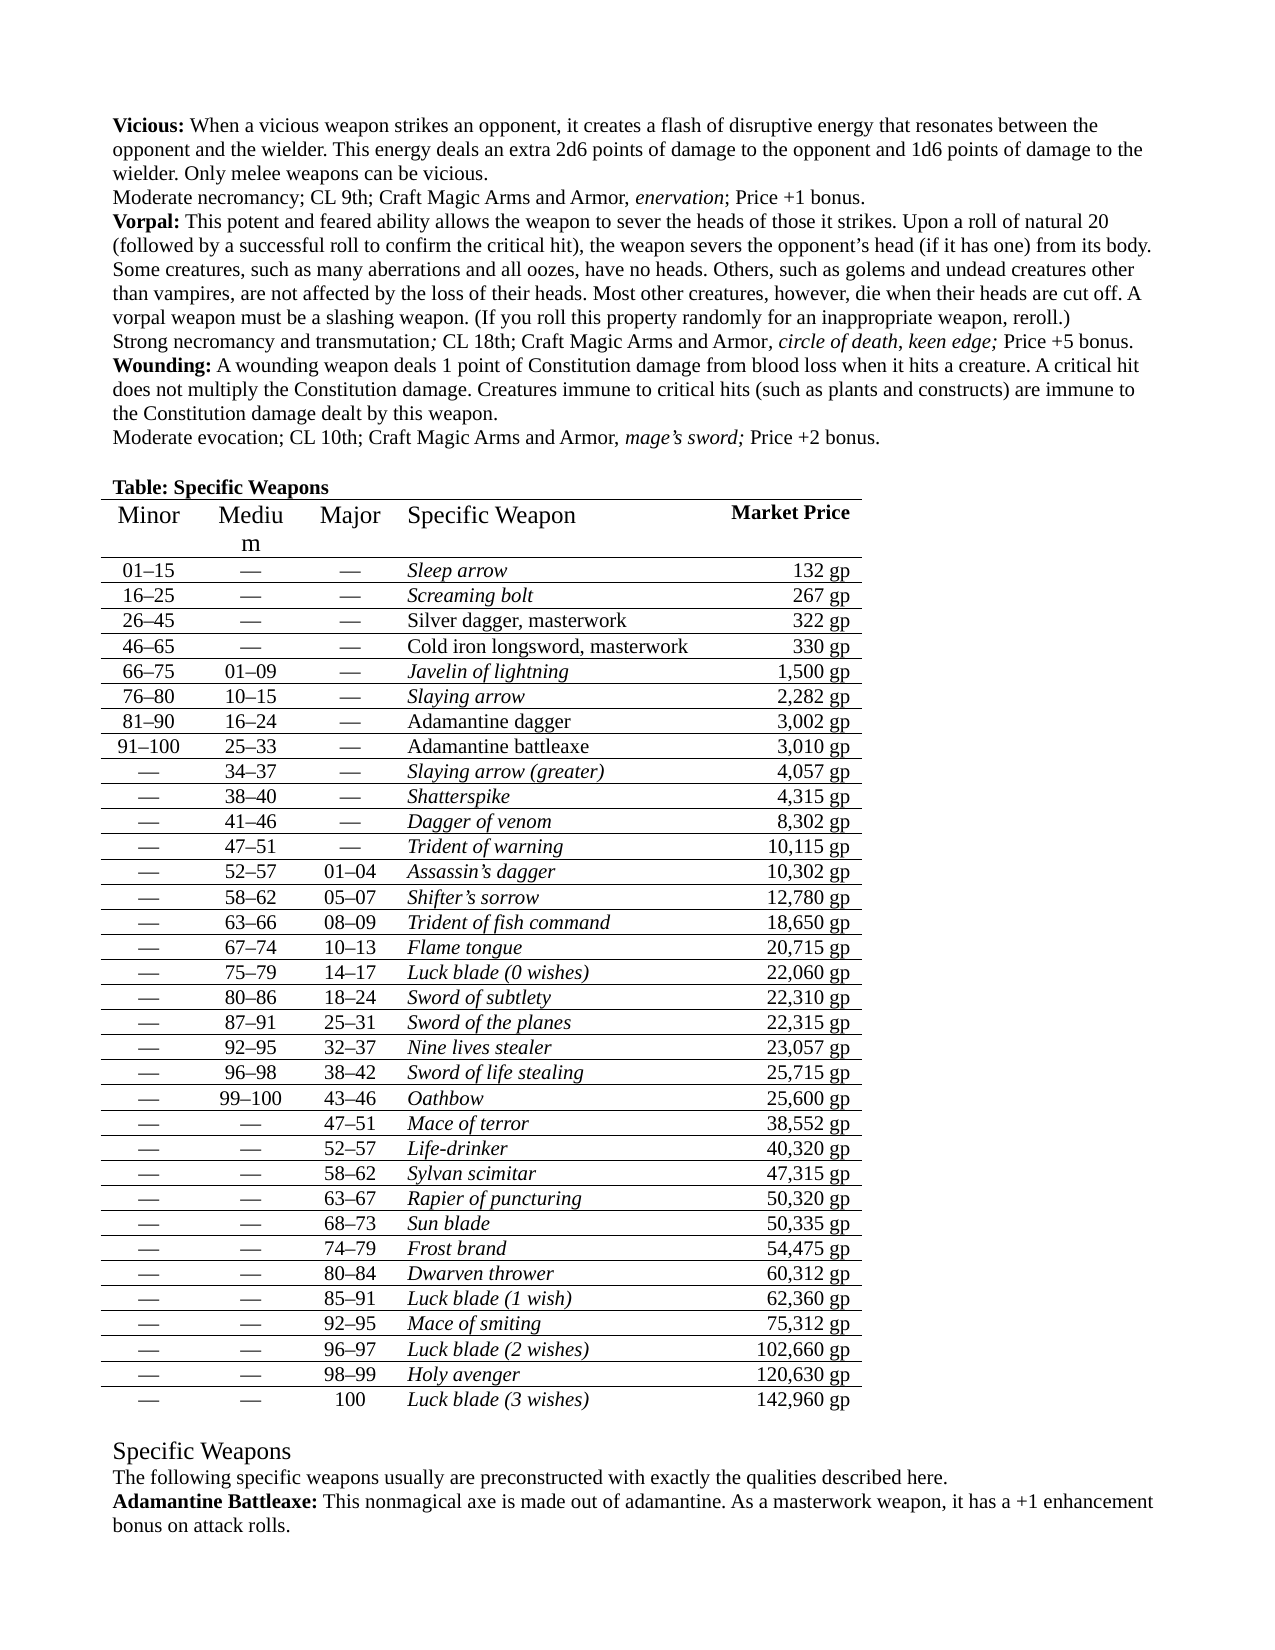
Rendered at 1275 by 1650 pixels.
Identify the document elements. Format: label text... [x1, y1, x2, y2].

table_cell 68–73 [305, 1211, 395, 1235]
table_cell 18–24 [305, 985, 395, 1009]
table_cell 32–37 [305, 1035, 395, 1059]
table_cell — [305, 734, 395, 758]
table_cell 25,600 gp [710, 1085, 862, 1109]
table_cell — [101, 1035, 196, 1059]
table_cell 8,302 gp [710, 809, 862, 833]
table_cell — [196, 1136, 305, 1160]
table_cell Slaying arrow (greater) [395, 759, 710, 783]
table_cell 10,115 gp [710, 834, 862, 858]
table_cell 92–95 [196, 1035, 305, 1059]
text Wounding: A wounding weapon deals 1 point of Constitution damage from blood loss when it hits a creature. A critical hit does not multiply the Constitution damage. Creatures immune to critical hits (such as plants and constructs) are immune to the Constitution damage dealt by this weapon. [112, 353, 1162, 425]
table_cell — [196, 1387, 305, 1411]
table_cell — [196, 1186, 305, 1210]
table_cell 80–86 [196, 985, 305, 1009]
text Strong necromancy and transmutation; CL 18th; Craft Magic Arms and Armor, circle of death, keen edge; Price +5 bonus. [112, 329, 1162, 353]
table_cell 322 gp [710, 609, 862, 632]
table_cell 14–17 [305, 960, 395, 984]
table_cell 75,312 gp [710, 1311, 862, 1335]
table_cell 58–62 [305, 1161, 395, 1185]
table_cell 3,002 gp [710, 709, 862, 733]
table_cell 25,715 gp [710, 1060, 862, 1084]
table_cell Life-drinker [395, 1136, 710, 1160]
table_cell 08–09 [305, 910, 395, 934]
table_cell 25–33 [196, 734, 305, 758]
table_cell — [101, 960, 196, 984]
table_cell Cold iron longsword, masterwork [395, 634, 710, 658]
table_cell Sword of subtlety [395, 985, 710, 1009]
table_cell Luck blade (2 wishes) [395, 1336, 710, 1361]
table_cell 25–31 [305, 1010, 395, 1034]
table_cell 43–46 [305, 1085, 395, 1109]
table_cell 1,500 gp [710, 659, 862, 683]
table_cell 92–95 [305, 1311, 395, 1335]
table_cell 100 [305, 1387, 395, 1411]
table_cell Major [305, 500, 395, 557]
table_cell — [101, 809, 196, 833]
table_cell 22,060 gp [710, 960, 862, 984]
text Vicious: When a vicious weapon strikes an opponent, it creates a flash of disruptive energy that resonates between the opponent and the wielder. This energy deals an extra 2d6 points of damage to the opponent and 1d6 points of damage to the wielder. Only melee weapons can be vicious. [112, 112, 1162, 185]
table_cell 60,312 gp [710, 1261, 862, 1285]
table_cell 330 gp [710, 634, 862, 658]
table_cell 01–15 [101, 558, 196, 582]
table_cell 52–57 [196, 860, 305, 883]
table_cell 34–37 [196, 759, 305, 783]
table_cell — [101, 1161, 196, 1185]
table_cell Trident of fish command [395, 910, 710, 934]
table_cell — [305, 784, 395, 808]
table_cell — [101, 1136, 196, 1160]
table_cell — [101, 860, 196, 883]
table_cell — [101, 834, 196, 858]
table_cell Rapier of puncturing [395, 1186, 710, 1210]
table_cell 38–40 [196, 784, 305, 808]
table_cell Assassin’s dagger [395, 860, 710, 883]
table_cell 142,960 gp [710, 1387, 862, 1411]
table_cell 38–42 [305, 1060, 395, 1084]
table_cell 05–07 [305, 885, 395, 909]
text Specific Weapons [112, 1436, 1162, 1465]
table_cell — [305, 834, 395, 858]
table_cell Flame tongue [395, 935, 710, 959]
table_cell — [196, 583, 305, 607]
table_cell 01–04 [305, 860, 395, 883]
table_cell Slaying arrow [395, 684, 710, 708]
table_cell Sleep arrow [395, 558, 710, 582]
table_cell — [101, 985, 196, 1009]
table_cell 120,630 gp [710, 1362, 862, 1386]
table_cell 20,715 gp [710, 935, 862, 959]
text Vorpal: This potent and feared ability allows the weapon to sever the heads of those it strikes. Upon a roll of natural 20 (followed by a successful roll to confirm the critical hit), the weapon severs the opponent’s head (if it has one) from its body. Some creatures, such as many aberrations and all oozes, have no heads. Others, such as golems and undead creatures other than vampires, are not affected by the loss of their heads. Most other creatures, however, die when their heads are cut off. A vorpal weapon must be a slashing weapon. (If you roll this property randomly for an inappropriate weapon, reroll.) [112, 209, 1162, 329]
table_cell 66–75 [101, 659, 196, 683]
table_cell Dwarven thrower [395, 1261, 710, 1285]
table_cell Adamantine dagger [395, 709, 710, 733]
table_cell 102,660 gp [710, 1336, 862, 1361]
table_cell — [101, 1286, 196, 1310]
table_cell — [101, 759, 196, 783]
table_cell — [196, 1211, 305, 1235]
table_cell Luck blade (3 wishes) [395, 1387, 710, 1411]
table_cell — [305, 709, 395, 733]
table_cell 54,475 gp [710, 1236, 862, 1260]
table_cell — [101, 1060, 196, 1084]
table_cell 16–24 [196, 709, 305, 733]
table_cell 63–67 [305, 1186, 395, 1210]
table_cell 47,315 gp [710, 1161, 862, 1185]
table_cell 2,282 gp [710, 684, 862, 708]
table_cell Sylvan scimitar [395, 1161, 710, 1185]
table_cell Medium [196, 500, 305, 557]
table_cell 52–57 [305, 1136, 395, 1160]
table_cell — [101, 1387, 196, 1411]
table_header Table: Specific Weapons [101, 475, 862, 499]
table_cell 38,552 gp [710, 1111, 862, 1134]
table_cell 75–79 [196, 960, 305, 984]
table_cell 81–90 [101, 709, 196, 733]
table_cell Luck blade (1 wish) [395, 1286, 710, 1310]
table_cell — [101, 1261, 196, 1285]
table_cell — [196, 1311, 305, 1335]
table_cell 96–97 [305, 1336, 395, 1361]
table_cell Adamantine battleaxe [395, 734, 710, 758]
table_cell — [196, 1111, 305, 1134]
table_cell — [196, 634, 305, 658]
table_cell Nine lives stealer [395, 1035, 710, 1059]
table_cell — [101, 784, 196, 808]
table_cell 10,302 gp [710, 860, 862, 883]
table_cell 99–100 [196, 1085, 305, 1109]
table_cell — [196, 1161, 305, 1185]
table_cell — [101, 935, 196, 959]
table_cell 10–15 [196, 684, 305, 708]
table_cell — [101, 1010, 196, 1034]
table_cell Shatterspike [395, 784, 710, 808]
table_cell — [101, 1362, 196, 1386]
table_cell — [196, 1336, 305, 1361]
table_cell 98–99 [305, 1362, 395, 1386]
table_cell — [196, 609, 305, 632]
text Moderate necromancy; CL 9th; Craft Magic Arms and Armor, enervation; Price +1 bonus. [112, 185, 1162, 209]
table_cell Sword of the planes [395, 1010, 710, 1034]
table_cell 58–62 [196, 885, 305, 909]
table_cell 18,650 gp [710, 910, 862, 934]
table_cell 67–74 [196, 935, 305, 959]
table_cell 63–66 [196, 910, 305, 934]
table_cell 23,057 gp [710, 1035, 862, 1059]
table_cell 62,360 gp [710, 1286, 862, 1310]
table_cell — [196, 1261, 305, 1285]
table_cell 76–80 [101, 684, 196, 708]
table_cell — [101, 1186, 196, 1210]
table_cell — [101, 885, 196, 909]
table_cell 50,320 gp [710, 1186, 862, 1210]
table_cell 267 gp [710, 583, 862, 607]
table_cell — [305, 659, 395, 683]
table_cell Frost brand [395, 1236, 710, 1260]
table_cell — [305, 809, 395, 833]
table_cell 26–45 [101, 609, 196, 632]
table_cell 74–79 [305, 1236, 395, 1260]
text The following specific weapons usually are preconstructed with exactly the qualities described here. [112, 1465, 1162, 1489]
table_cell Holy avenger [395, 1362, 710, 1386]
table_cell Oathbow [395, 1085, 710, 1109]
table_cell 3,010 gp [710, 734, 862, 758]
table_cell Specific Weapon [395, 500, 710, 557]
table_cell Trident of warning [395, 834, 710, 858]
table_cell Sun blade [395, 1211, 710, 1235]
table_cell — [101, 1085, 196, 1109]
table_cell — [101, 910, 196, 934]
table_cell — [305, 609, 395, 632]
table_cell 87–91 [196, 1010, 305, 1034]
table_cell Shifter’s sorrow [395, 885, 710, 909]
table_cell Dagger of venom [395, 809, 710, 833]
table_cell 91–100 [101, 734, 196, 758]
text Moderate evocation; CL 10th; Craft Magic Arms and Armor, mage’s sword; Price +2 bonus. [112, 425, 1162, 449]
table_cell 10–13 [305, 935, 395, 959]
table_cell 96–98 [196, 1060, 305, 1084]
table_cell 47–51 [196, 834, 305, 858]
table_cell Silver dagger, masterwork [395, 609, 710, 632]
table_cell Market Price [710, 500, 862, 557]
table_cell Screaming bolt [395, 583, 710, 607]
table_cell — [305, 634, 395, 658]
table_cell 4,315 gp [710, 784, 862, 808]
table_cell — [196, 1286, 305, 1310]
table_cell — [196, 1362, 305, 1386]
table_cell Mace of smiting [395, 1311, 710, 1335]
table_cell 40,320 gp [710, 1136, 862, 1160]
table_cell 12,780 gp [710, 885, 862, 909]
table_cell 132 gp [710, 558, 862, 582]
table_cell — [101, 1211, 196, 1235]
table_cell 22,310 gp [710, 985, 862, 1009]
table_cell Mace of terror [395, 1111, 710, 1134]
table_cell — [305, 759, 395, 783]
table_cell Luck blade (0 wishes) [395, 960, 710, 984]
table_cell 16–25 [101, 583, 196, 607]
table_cell — [305, 558, 395, 582]
table_cell 80–84 [305, 1261, 395, 1285]
table_cell — [305, 684, 395, 708]
table_cell — [101, 1111, 196, 1134]
table_cell 46–65 [101, 634, 196, 658]
table_cell — [101, 1336, 196, 1361]
table_cell 01–09 [196, 659, 305, 683]
table_cell — [196, 1236, 305, 1260]
table_cell — [101, 1311, 196, 1335]
table_cell Minor [101, 500, 196, 557]
table_cell 47–51 [305, 1111, 395, 1134]
table_cell Sword of life stealing [395, 1060, 710, 1084]
table_cell — [305, 583, 395, 607]
table_cell — [101, 1236, 196, 1260]
table_cell — [196, 558, 305, 582]
text Adamantine Battleaxe: This nonmagical axe is made out of adamantine. As a masterwork weapon, it has a +1 enhancement bonus on attack rolls. [112, 1489, 1162, 1537]
table_cell Javelin of lightning [395, 659, 710, 683]
table_cell 4,057 gp [710, 759, 862, 783]
table_cell 41–46 [196, 809, 305, 833]
table_cell 22,315 gp [710, 1010, 862, 1034]
table_cell 50,335 gp [710, 1211, 862, 1235]
table_cell 85–91 [305, 1286, 395, 1310]
